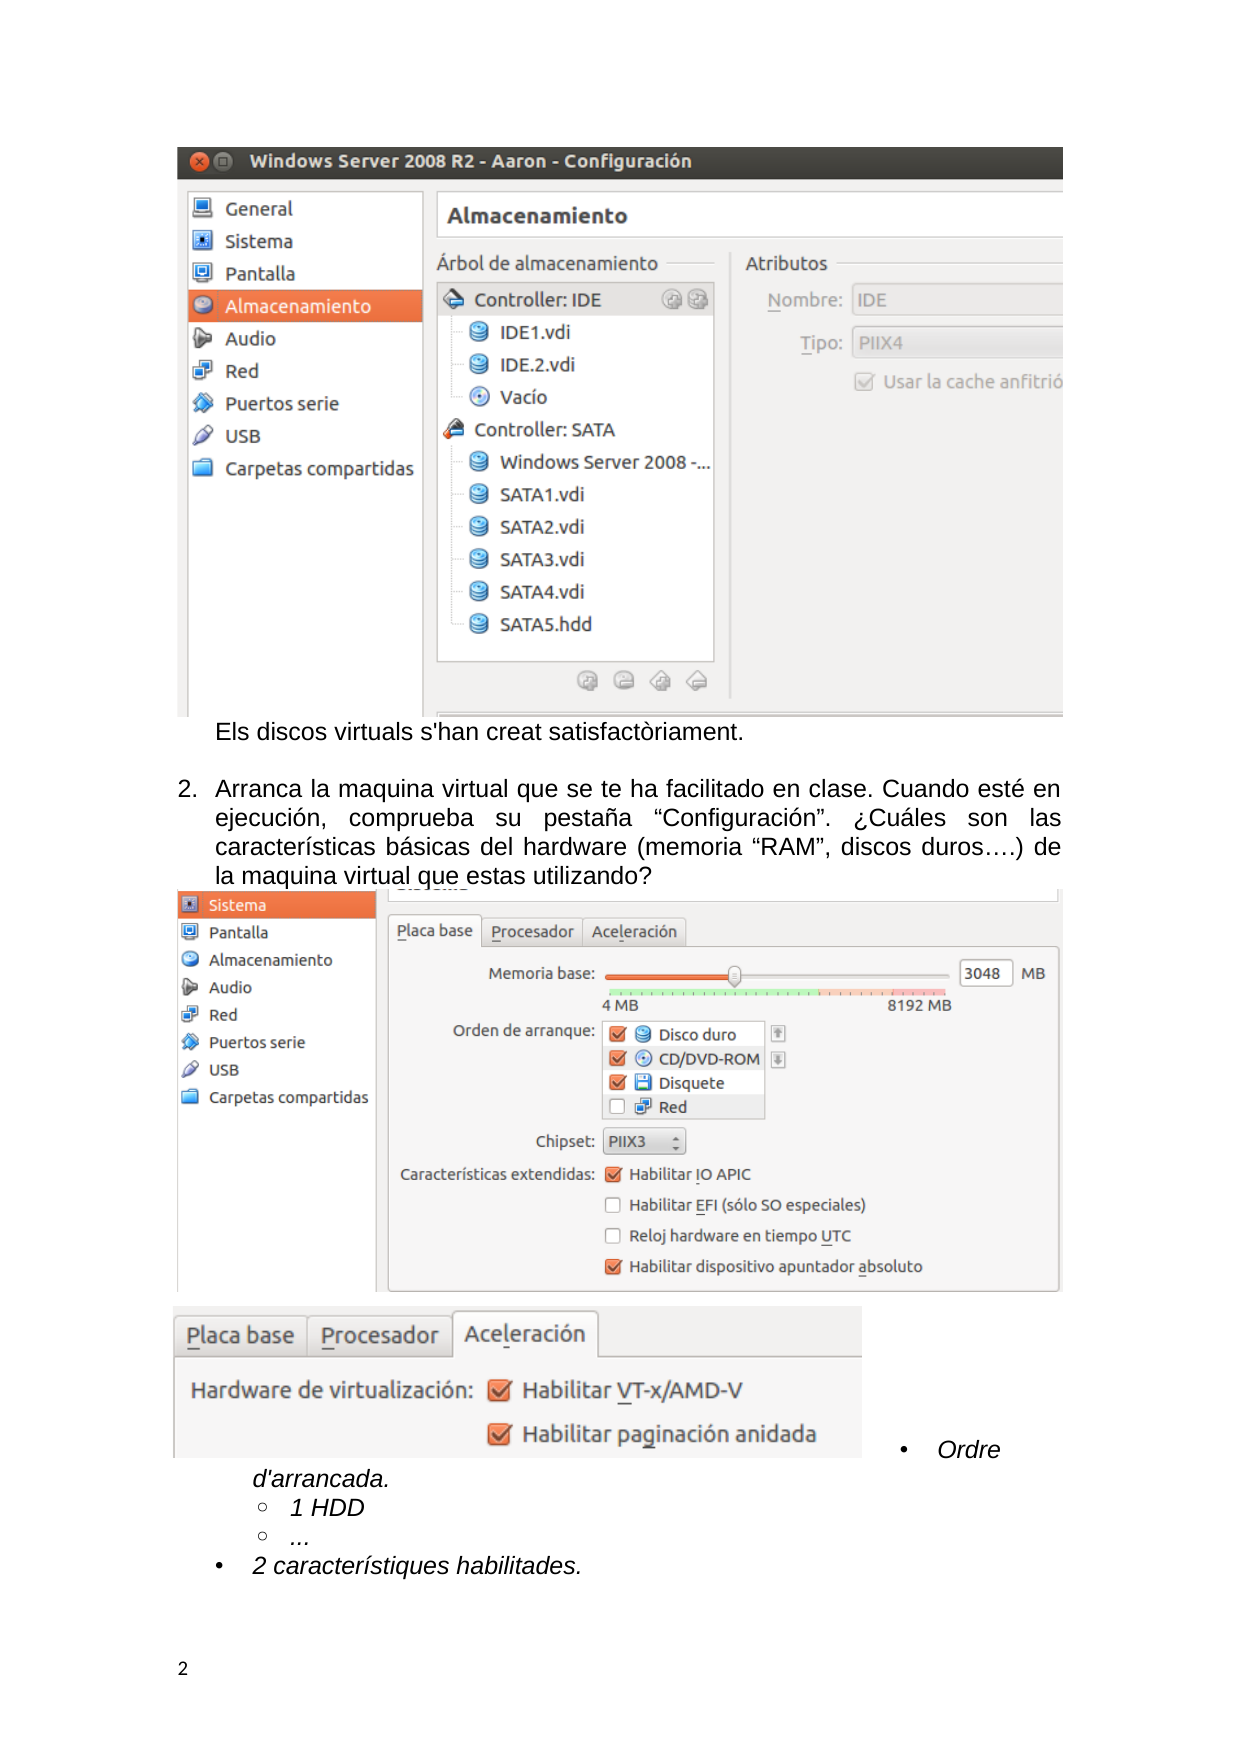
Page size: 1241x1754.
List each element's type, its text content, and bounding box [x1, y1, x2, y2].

list Arranca la maquina virtual que se te ha facilitado en clase. Cuando esté en ejecución, comprueba su pestaña “Configuración”. ¿Cuáles son las características básicas del hardware (memoria “RAM”, discos duros….) de la maquina virtual que estas utilizando? [177, 774, 1063, 889]
list 2 característiques habilitades. [215, 1551, 1063, 1580]
list ... [252, 1522, 1063, 1551]
list Ordre d'arrancada. [215, 1436, 1063, 1493]
picture [177, 889, 1063, 1292]
list 1 HDD [252, 1493, 1063, 1522]
picture [177, 147, 1063, 717]
picture [172, 1306, 862, 1458]
list Els discos virtuals s'han creat satisfactòriament. [177, 717, 1063, 746]
